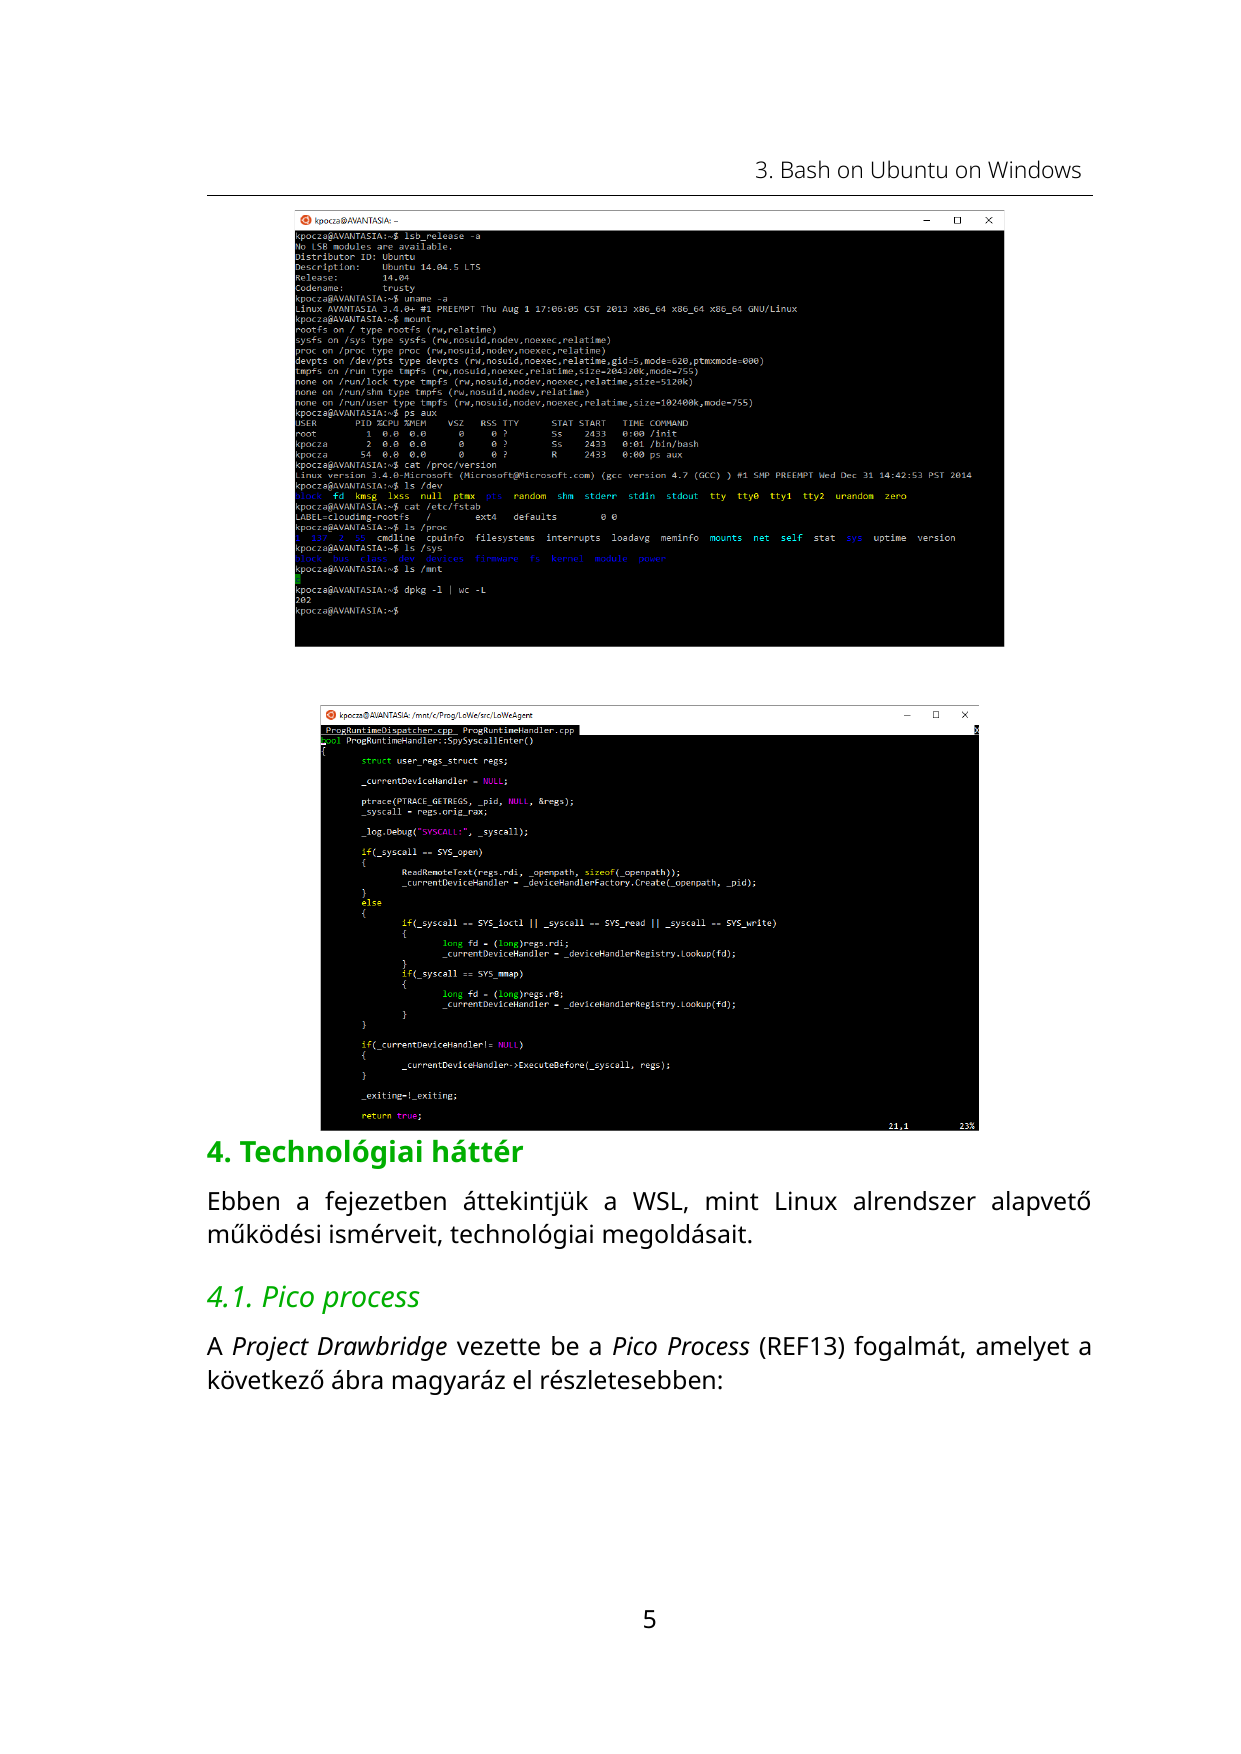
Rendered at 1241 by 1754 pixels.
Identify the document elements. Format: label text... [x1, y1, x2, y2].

picture [294, 210, 1005, 647]
picture [320, 705, 979, 1131]
text A Project Drawbridge vezette be a Pico Process (REF13) fogalmát, amelyet a következő ábra magyaráz el részletesebben: [207, 1328, 1093, 1397]
subtitle Technológiai háttér [207, 705, 1093, 1171]
text Ebben a fejezetben áttekintjük a WSL, mint Linux alrendszer alapvető működési ismérveit, technológiai megoldásait. [207, 1183, 1093, 1251]
subtitle Pico process [207, 1276, 1093, 1316]
